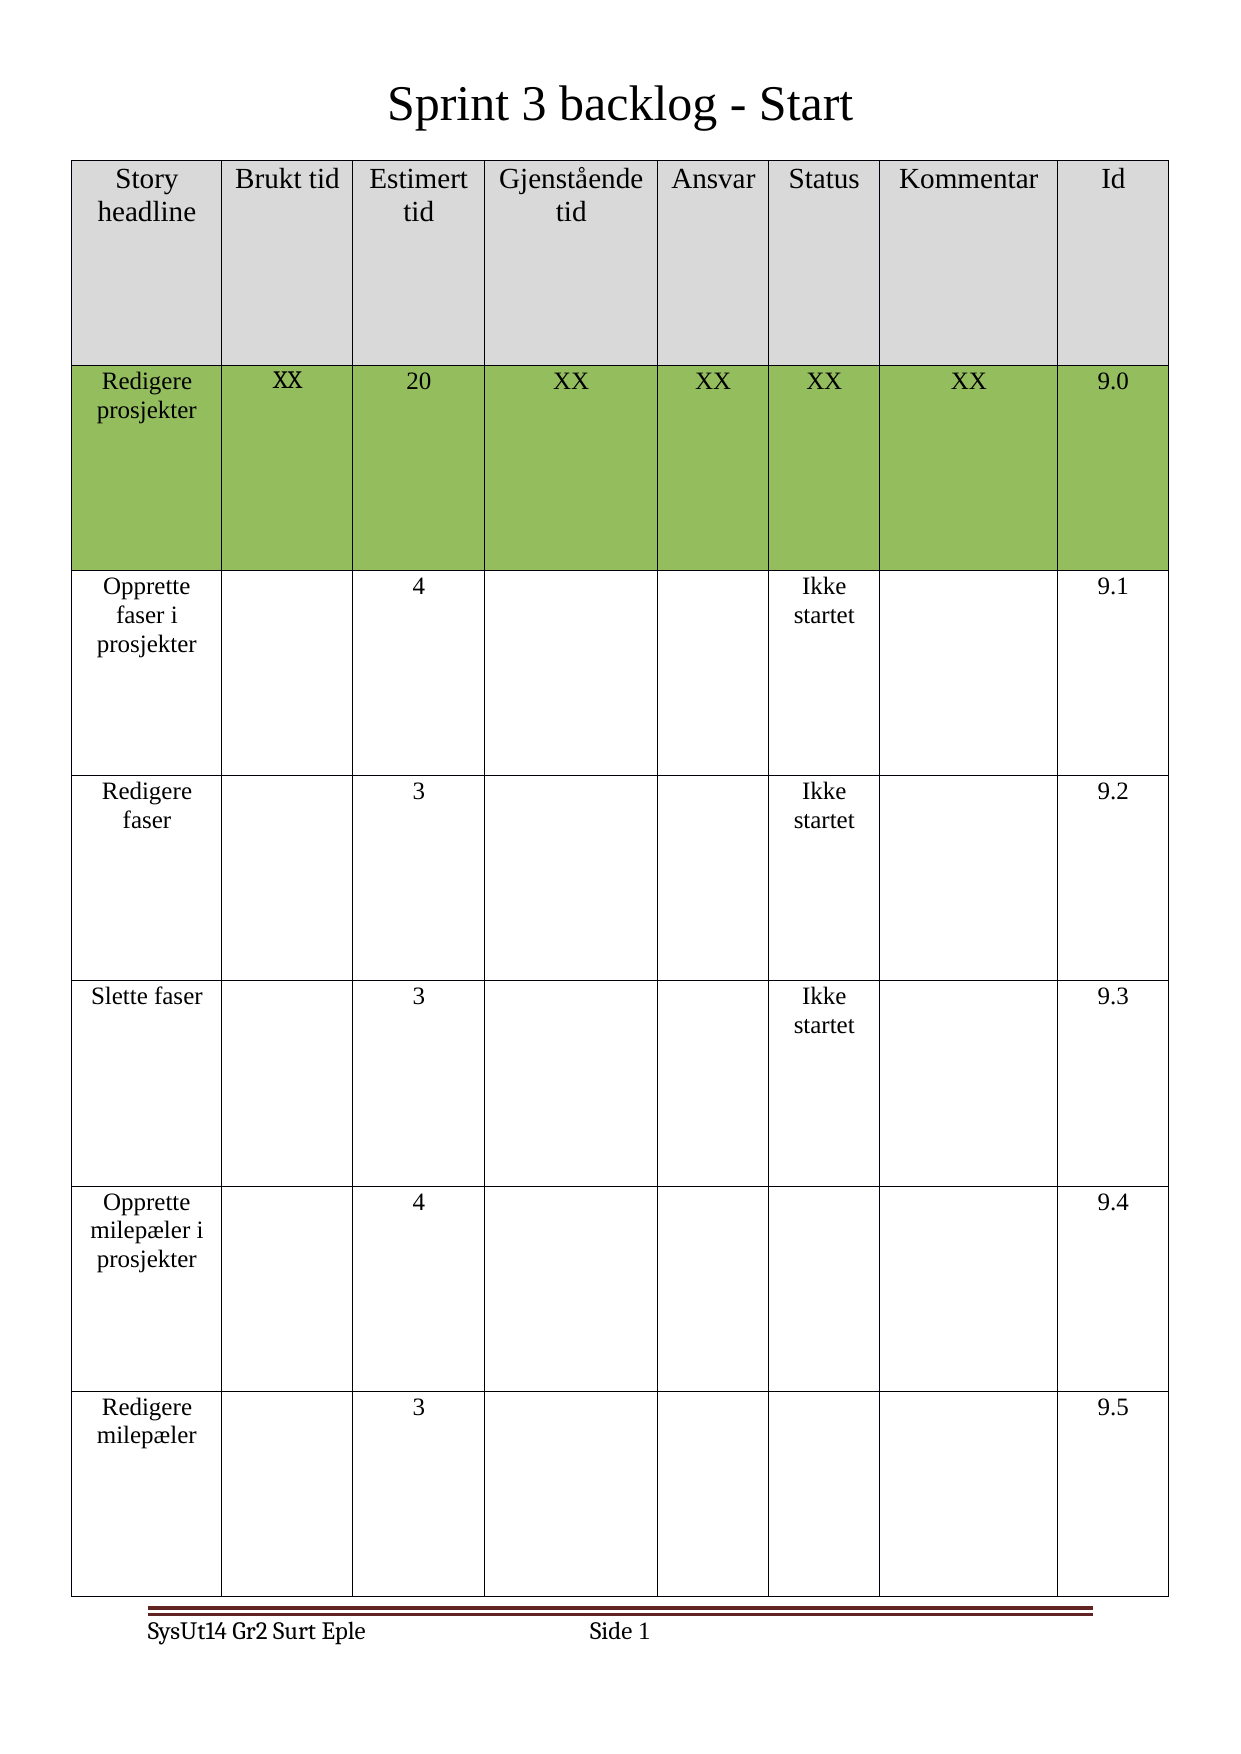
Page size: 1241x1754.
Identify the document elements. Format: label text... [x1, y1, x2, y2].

table_cell [485, 981, 657, 1186]
table_cell [880, 571, 1057, 775]
table_header Ansvar [658, 161, 768, 365]
table_cell XX [769, 366, 879, 570]
table_header Estimert tid [353, 161, 484, 365]
table_cell 4 [353, 571, 484, 775]
table_cell 3 [353, 981, 484, 1186]
table_cell 9.2 [1058, 776, 1168, 980]
table_cell Ikke startet [769, 571, 879, 775]
text Sprint 3 backlog - Start [148, 74, 1093, 131]
table_cell 9.5 [1058, 1392, 1168, 1596]
table_cell [658, 571, 768, 775]
table_cell 3 [353, 776, 484, 980]
table_cell [658, 981, 768, 1186]
table_cell [658, 1187, 768, 1391]
table_header Brukt tid [222, 161, 352, 365]
table_cell 3 [353, 1392, 484, 1596]
table_cell [880, 776, 1057, 980]
table_header Kommentar [880, 161, 1057, 365]
table_cell [485, 1392, 657, 1596]
table_cell 9.4 [1058, 1187, 1168, 1391]
table_cell [485, 571, 657, 775]
table_cell Ikke startet [769, 981, 879, 1186]
table_cell Opprette faser i prosjekter [72, 571, 221, 775]
table_cell [485, 1187, 657, 1391]
table_cell 9.0 [1058, 366, 1168, 570]
table_cell [769, 1392, 879, 1596]
table_header Story headline [72, 161, 221, 365]
table_cell [880, 1187, 1057, 1391]
table_cell [222, 776, 352, 980]
table_cell Redigere prosjekter [72, 366, 221, 570]
table_cell [658, 776, 768, 980]
table_cell [222, 571, 352, 775]
table_cell Ikke startet [769, 776, 879, 980]
table_cell [769, 1187, 879, 1391]
table_cell Opprette milepæler i prosjekter [72, 1187, 221, 1391]
table_cell 9.3 [1058, 981, 1168, 1186]
table_cell [485, 776, 657, 980]
table_cell [658, 1392, 768, 1596]
table_cell [222, 1392, 352, 1596]
table_header Status [769, 161, 879, 365]
table_cell Slette faser [72, 981, 221, 1186]
table_cell 20 [353, 366, 484, 570]
table_cell [880, 1392, 1057, 1596]
table_cell XX [222, 366, 352, 570]
table_cell XX [658, 366, 768, 570]
table_cell XX [880, 366, 1057, 570]
table_cell XX [485, 366, 657, 570]
table_cell 9.1 [1058, 571, 1168, 775]
table_cell [880, 981, 1057, 1186]
table_cell 4 [353, 1187, 484, 1391]
table_cell [222, 981, 352, 1186]
table_cell [222, 1187, 352, 1391]
table_cell Redigere milepæler [72, 1392, 221, 1596]
table_header Gjenstående tid [485, 161, 657, 365]
table_cell Redigere faser [72, 776, 221, 980]
table_header Id [1058, 161, 1168, 365]
